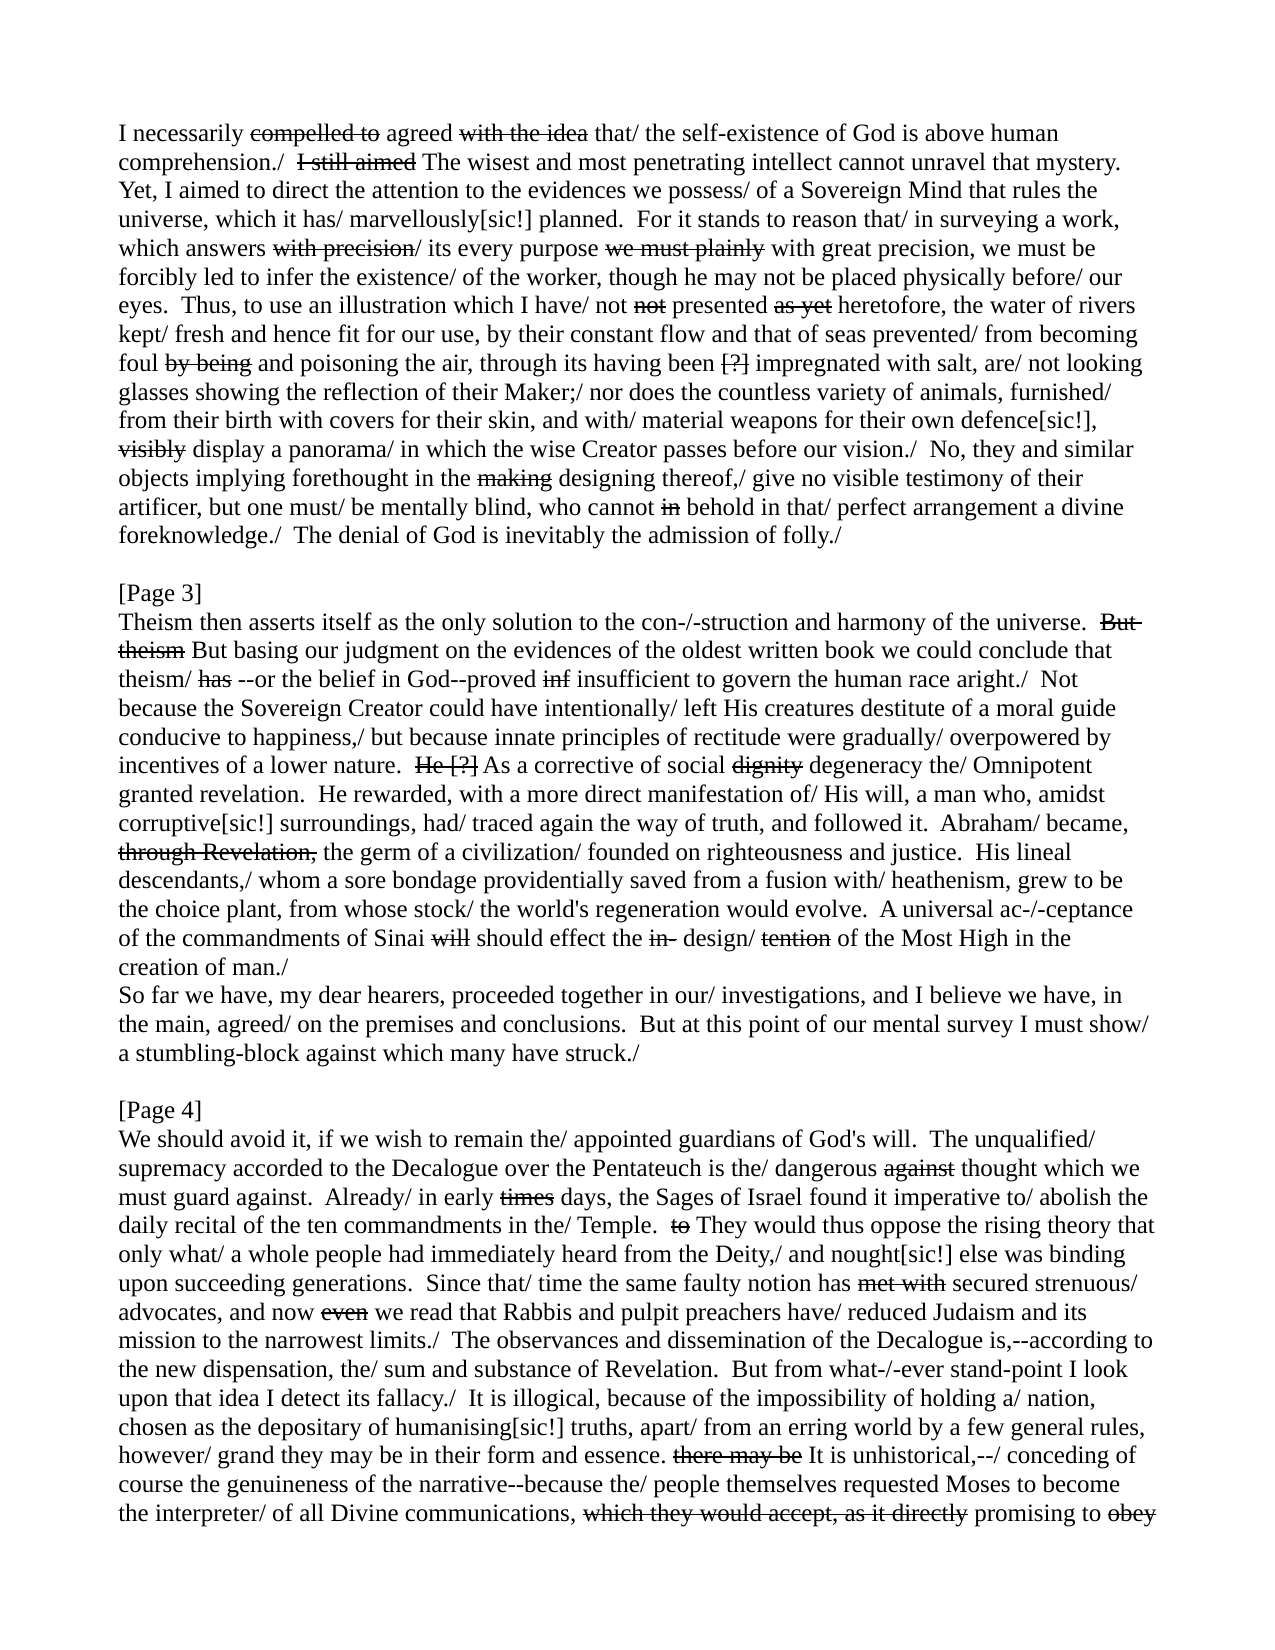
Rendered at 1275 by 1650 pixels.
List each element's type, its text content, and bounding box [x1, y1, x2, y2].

text Theism then asserts itself as the only solution to the con-/-struction and harmony of the universe. But theism But basing our judgment on the evidences of the oldest written book we could conclude that theism/ has --or the belief in God--proved inf insufficient to govern the human race aright./ Not because the Sovereign Creator could have intentionally/ left His creatures destitute of a moral guide conducive to happiness,/ but because innate principles of rectitude were gradually/ overpowered by incentives of a lower nature. He [?] As a corrective of social dignity degeneracy the/ Omnipotent granted revelation. He rewarded, with a more direct manifestation of/ His will, a man who, amidst corruptive[sic!] surroundings, had/ traced again the way of truth, and followed it. Abraham/ became, through Revelation, the germ of a civilization/ founded on righteousness and justice. His lineal descendants,/ whom a sore bondage providentially saved from a fusion with/ heathenism, grew to be the choice plant, from whose stock/ the world's regeneration would evolve. A universal ac-/-ceptance of the commandments of Sinai will should effect the in- design/ tention of the Most High in the creation of man./ [118, 607, 1157, 981]
text I necessarily compelled to agreed with the idea that/ the self-existence of God is above human comprehension./ I still aimed The wisest and most penetrating intellect cannot unravel that mystery. Yet, I aimed to direct the attention to the evidences we possess/ of a Sovereign Mind that rules the universe, which it has/ marvellously[sic!] planned. For it stands to reason that/ in surveying a work, which answers with precision/ its every purpose we must plainly with great precision, we must be forcibly led to infer the existence/ of the worker, though he may not be placed physically before/ our eyes. Thus, to use an illustration which I have/ not not presented as yet heretofore, the water of rivers kept/ fresh and hence fit for our use, by their constant flow and that of seas prevented/ from becoming foul by being and poisoning the air, through its having been [?] impregnated with salt, are/ not looking glasses showing the reflection of their Maker;/ nor does the countless variety of animals, furnished/ from their birth with covers for their skin, and with/ material weapons for their own defence[sic!], visibly display a panorama/ in which the wise Creator passes before our vision./ No, they and similar objects implying forethought in the making designing thereof,/ give no visible testimony of their artificer, but one must/ be mentally blind, who cannot in behold in that/ perfect arrangement a divine foreknowledge./ The denial of God is inevitably the admission of folly./ [118, 118, 1157, 549]
text [Page 4] [118, 1096, 1157, 1124]
text We should avoid it, if we wish to remain the/ appointed guardians of God's will. The unqualified/ supremacy accorded to the Decalogue over the Pentateuch is the/ dangerous against thought which we must guard against. Already/ in early times days, the Sages of Israel found it imperative to/ abolish the daily recital of the ten commandments in the/ Temple. to They would thus oppose the rising theory that only what/ a whole people had immediately heard from the Deity,/ and nought[sic!] else was binding upon succeeding generations. Since that/ time the same faulty notion has met with secured strenuous/ advocates, and now even we read that Rabbis and pulpit preachers have/ reduced Judaism and its mission to the narrowest limits./ The observances and dissemination of the Decalogue is,--according to the new dispensation, the/ sum and substance of Revelation. But from what-/-ever stand-point I look upon that idea I detect its fallacy./ It is illogical, because of the impossibility of holding a/ nation, chosen as the depositary of humanising[sic!] truths, apart/ from an erring world by a few general rules, however/ grand they may be in their form and essence. there may be It is unhistorical,--/ conceding of course the genuineness of the narrative--because the/ people themselves requested Moses to become the interpreter/ of all Divine communications, which they would accept, as it directly promising to obey [118, 1124, 1157, 1527]
text So far we have, my dear hearers, proceeded together in our/ investigations, and I believe we have, in the main, agreed/ on the premises and conclusions. But at this point of our mental survey I must show/ a stumbling-block against which many have struck./ [118, 981, 1157, 1067]
text [Page 3] [118, 578, 1157, 607]
